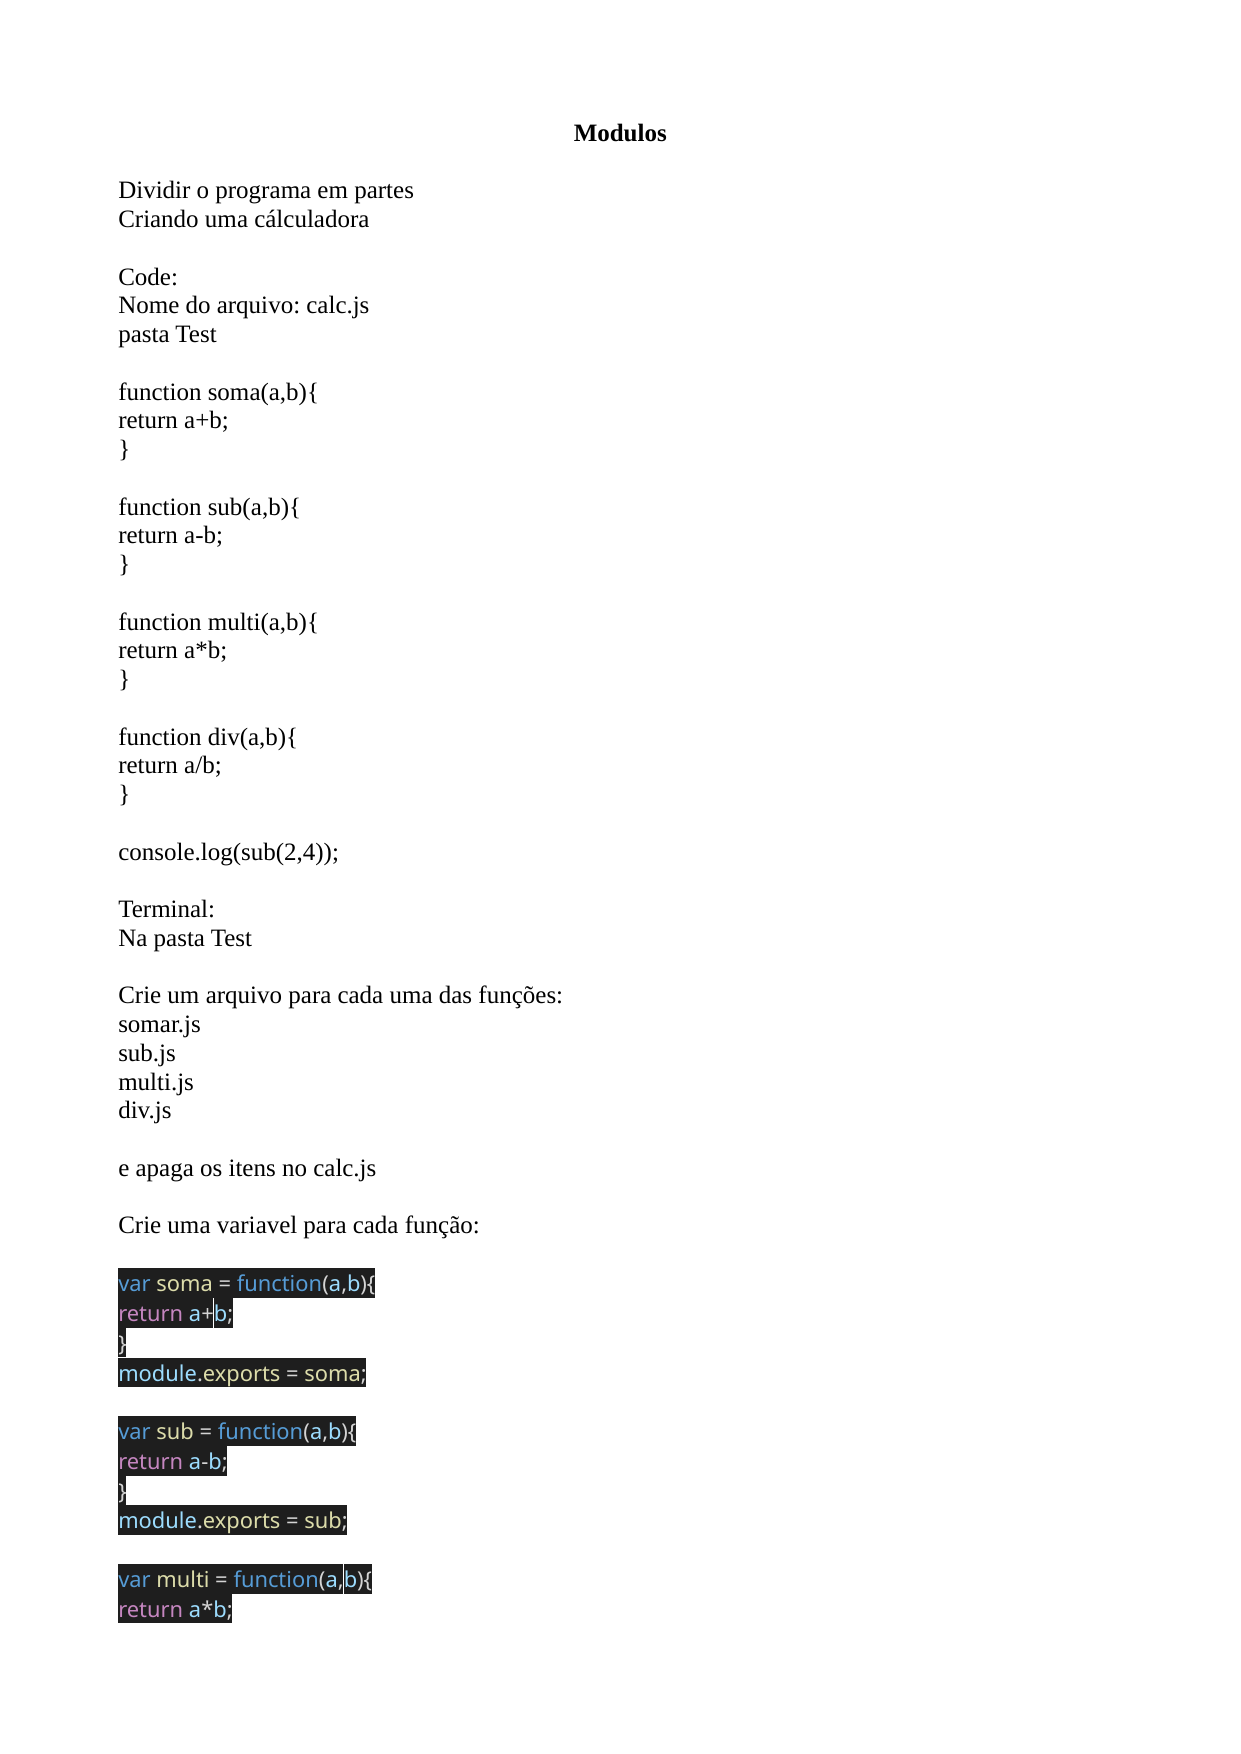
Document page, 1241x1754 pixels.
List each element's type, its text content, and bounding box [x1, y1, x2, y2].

text } [118, 779, 1122, 808]
text Crie uma variavel para cada função: [118, 1211, 1122, 1239]
text module.exports = soma; [118, 1357, 1122, 1387]
text sub.js [118, 1038, 1122, 1067]
text var soma = function(a,b){ [118, 1268, 1122, 1298]
text console.log(sub(2,4)); [118, 837, 1122, 866]
text } [118, 549, 1122, 578]
text return a*b; [118, 1594, 1122, 1623]
text } [118, 664, 1122, 693]
text Criando uma cálculadora [118, 204, 1122, 233]
text return a-b; [118, 521, 1122, 549]
text e apaga os itens no calc.js [118, 1153, 1122, 1182]
text } [118, 1476, 1122, 1505]
text module.exports = sub; [118, 1505, 1122, 1535]
text return a+b; [118, 1298, 1122, 1328]
text Terminal: [118, 894, 1122, 923]
text function div(a,b){ [118, 722, 1122, 751]
text multi.js [118, 1067, 1122, 1096]
text function multi(a,b){ [118, 607, 1122, 636]
text div.js [118, 1096, 1122, 1124]
text Crie um arquivo para cada uma das funções: [118, 981, 1122, 1009]
text return a-b; [118, 1446, 1122, 1476]
text Dividir o programa em partes [118, 176, 1122, 204]
text return a+b; [118, 406, 1122, 434]
text } [118, 1328, 1122, 1357]
text return a/b; [118, 751, 1122, 779]
text Modulos [118, 118, 1122, 147]
text Code: [118, 262, 1122, 291]
text } [118, 434, 1122, 463]
text var multi = function(a,b){ [118, 1564, 1122, 1594]
text function soma(a,b){ [118, 377, 1122, 406]
text Nome do arquivo: calc.js [118, 291, 1122, 319]
text somar.js [118, 1009, 1122, 1038]
text return a*b; [118, 636, 1122, 664]
text pasta Test [118, 319, 1122, 348]
text function sub(a,b){ [118, 492, 1122, 521]
text var sub = function(a,b){ [118, 1416, 1122, 1446]
text Na pasta Test [118, 923, 1122, 952]
